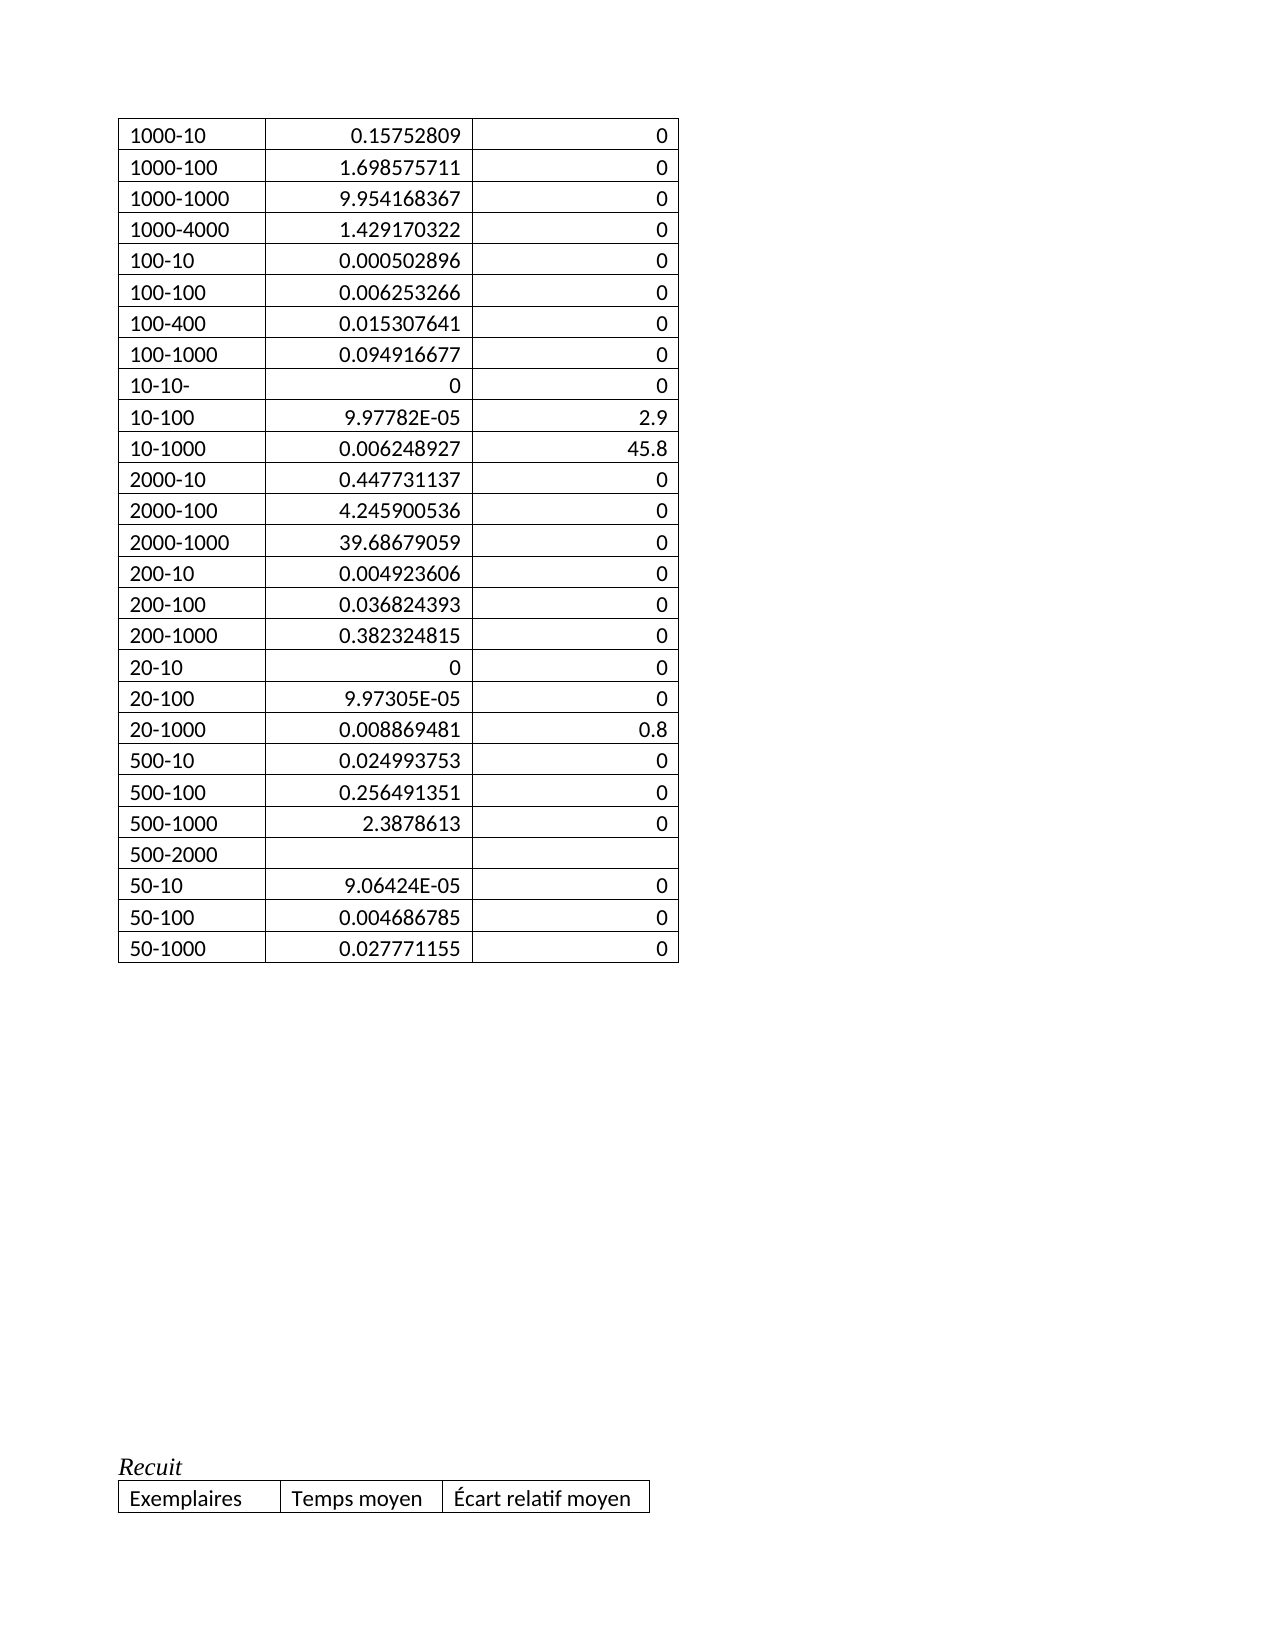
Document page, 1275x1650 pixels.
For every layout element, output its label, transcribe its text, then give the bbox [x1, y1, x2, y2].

table_header Écart relatif moyen [443, 1481, 649, 1512]
table_cell 0.256491351 [266, 775, 472, 806]
table_cell 10-100 [119, 400, 265, 431]
table_cell 1.698575711 [266, 150, 472, 181]
table_cell 0 [473, 213, 678, 243]
table_cell 0 [473, 588, 678, 618]
table_cell 0.004923606 [266, 557, 472, 587]
table_cell 0 [473, 494, 678, 524]
table_cell [473, 838, 678, 868]
table_cell 20-10 [119, 650, 265, 681]
table_cell 0 [473, 525, 678, 556]
table_cell 4.245900536 [266, 494, 472, 524]
table_cell [266, 838, 472, 868]
table_cell 0.006253266 [266, 275, 472, 306]
table_cell 0.008869481 [266, 713, 472, 743]
table_cell 0 [473, 244, 678, 274]
table_cell 0.000502896 [266, 244, 472, 274]
table_cell 200-1000 [119, 619, 265, 649]
table_cell 0.036824393 [266, 588, 472, 618]
table_cell 50-10 [119, 869, 265, 899]
table_cell 2000-1000 [119, 525, 265, 556]
table_cell 1000-100 [119, 150, 265, 181]
table_cell 0 [473, 682, 678, 712]
table_cell 9.06424E-05 [266, 869, 472, 899]
table_cell 9.97782E-05 [266, 400, 472, 431]
table_cell 1.429170322 [266, 213, 472, 243]
table_cell 0.094916677 [266, 338, 472, 368]
table_cell 100-100 [119, 275, 265, 306]
table_cell 2000-10 [119, 463, 265, 493]
table_cell 0.024993753 [266, 744, 472, 774]
table_cell 0.8 [473, 713, 678, 743]
table_cell 0 [473, 307, 678, 337]
table_cell 0 [473, 900, 678, 931]
table_cell 9.954168367 [266, 182, 472, 212]
table_cell 0 [266, 650, 472, 681]
table_cell 0 [473, 338, 678, 368]
table_cell 0 [473, 369, 678, 399]
table_cell 10-10- [119, 369, 265, 399]
text Recuit [118, 1452, 1157, 1480]
table_cell 20-1000 [119, 713, 265, 743]
table_cell 100-10 [119, 244, 265, 274]
table_cell 2.3878613 [266, 807, 472, 837]
table_cell 1000-4000 [119, 213, 265, 243]
table_cell 500-10 [119, 744, 265, 774]
table_cell 1000-10 [119, 119, 265, 149]
table_cell 200-100 [119, 588, 265, 618]
table_cell 0 [473, 463, 678, 493]
table_cell 500-100 [119, 775, 265, 806]
table_header Exemplaires [119, 1481, 280, 1512]
table_cell 9.97305E-05 [266, 682, 472, 712]
table_cell 0.006248927 [266, 432, 472, 462]
table_cell 0 [473, 119, 678, 149]
table_cell 0 [473, 650, 678, 681]
table_cell 0.447731137 [266, 463, 472, 493]
table_cell 500-2000 [119, 838, 265, 868]
table_cell 0 [266, 369, 472, 399]
table_cell 500-1000 [119, 807, 265, 837]
table_cell 10-1000 [119, 432, 265, 462]
table_cell 0.015307641 [266, 307, 472, 337]
table_cell 39.68679059 [266, 525, 472, 556]
table_cell 0 [473, 807, 678, 837]
table_cell 1000-1000 [119, 182, 265, 212]
table_cell 2.9 [473, 400, 678, 431]
table_cell 0 [473, 744, 678, 774]
table_cell 2000-100 [119, 494, 265, 524]
table_cell 0 [473, 869, 678, 899]
table_cell 200-10 [119, 557, 265, 587]
table_cell 0 [473, 619, 678, 649]
table_cell 100-1000 [119, 338, 265, 368]
table_cell 0.027771155 [266, 932, 472, 962]
table_cell 0 [473, 275, 678, 306]
table_cell 0 [473, 775, 678, 806]
table_cell 0 [473, 150, 678, 181]
table_cell 0.004686785 [266, 900, 472, 931]
table_cell 45.8 [473, 432, 678, 462]
table_cell 20-100 [119, 682, 265, 712]
table_cell 50-100 [119, 900, 265, 931]
table_cell 0.382324815 [266, 619, 472, 649]
table_cell 0 [473, 557, 678, 587]
table_cell 0 [473, 182, 678, 212]
table_cell 50-1000 [119, 932, 265, 962]
table_header Temps moyen [281, 1481, 442, 1512]
table_cell 0.15752809 [266, 119, 472, 149]
table_cell 0 [473, 932, 678, 962]
table_cell 100-400 [119, 307, 265, 337]
